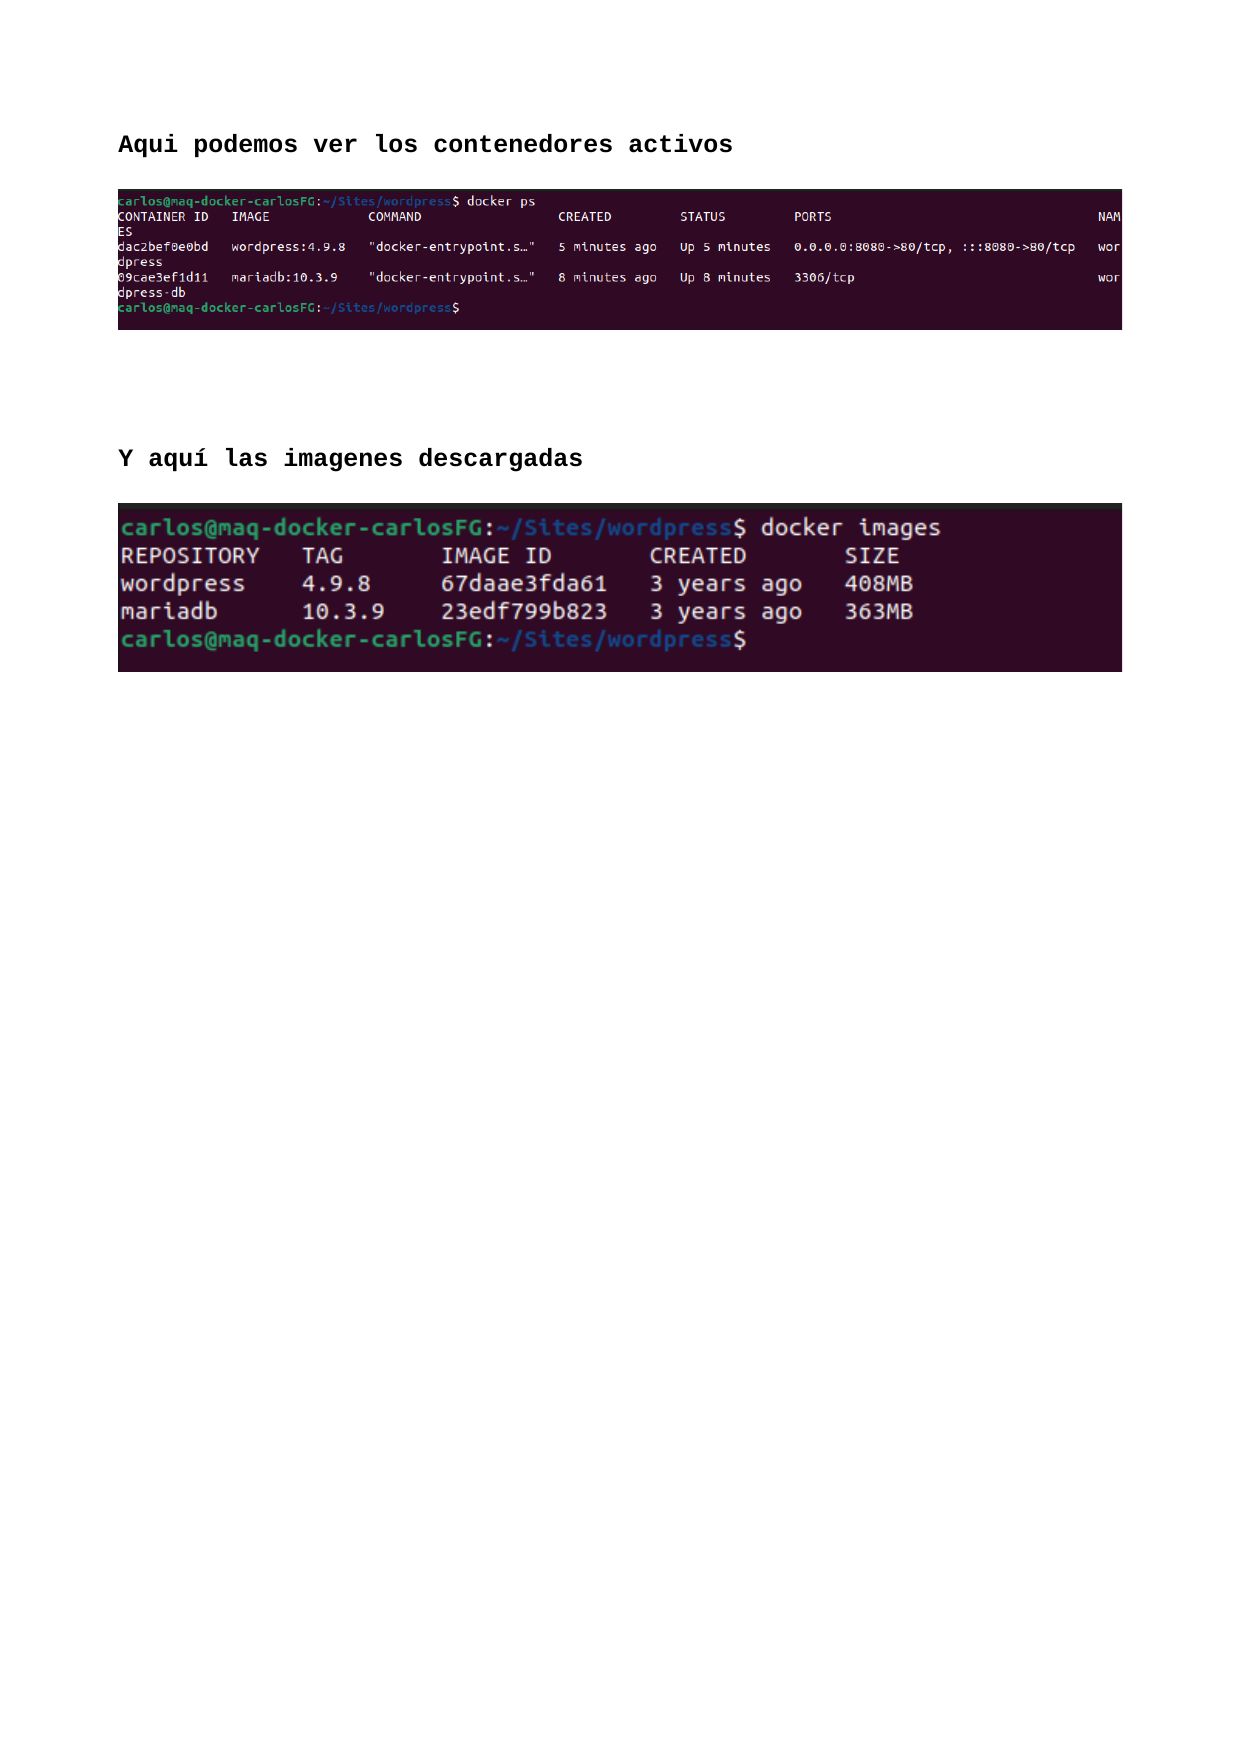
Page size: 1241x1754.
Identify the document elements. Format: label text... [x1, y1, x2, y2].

text Aqui podemos ver los contenedores activos [118, 131, 1122, 160]
picture [118, 189, 1123, 330]
picture [118, 503, 1123, 672]
text Y aquí las imagenes descargadas [118, 446, 1122, 474]
